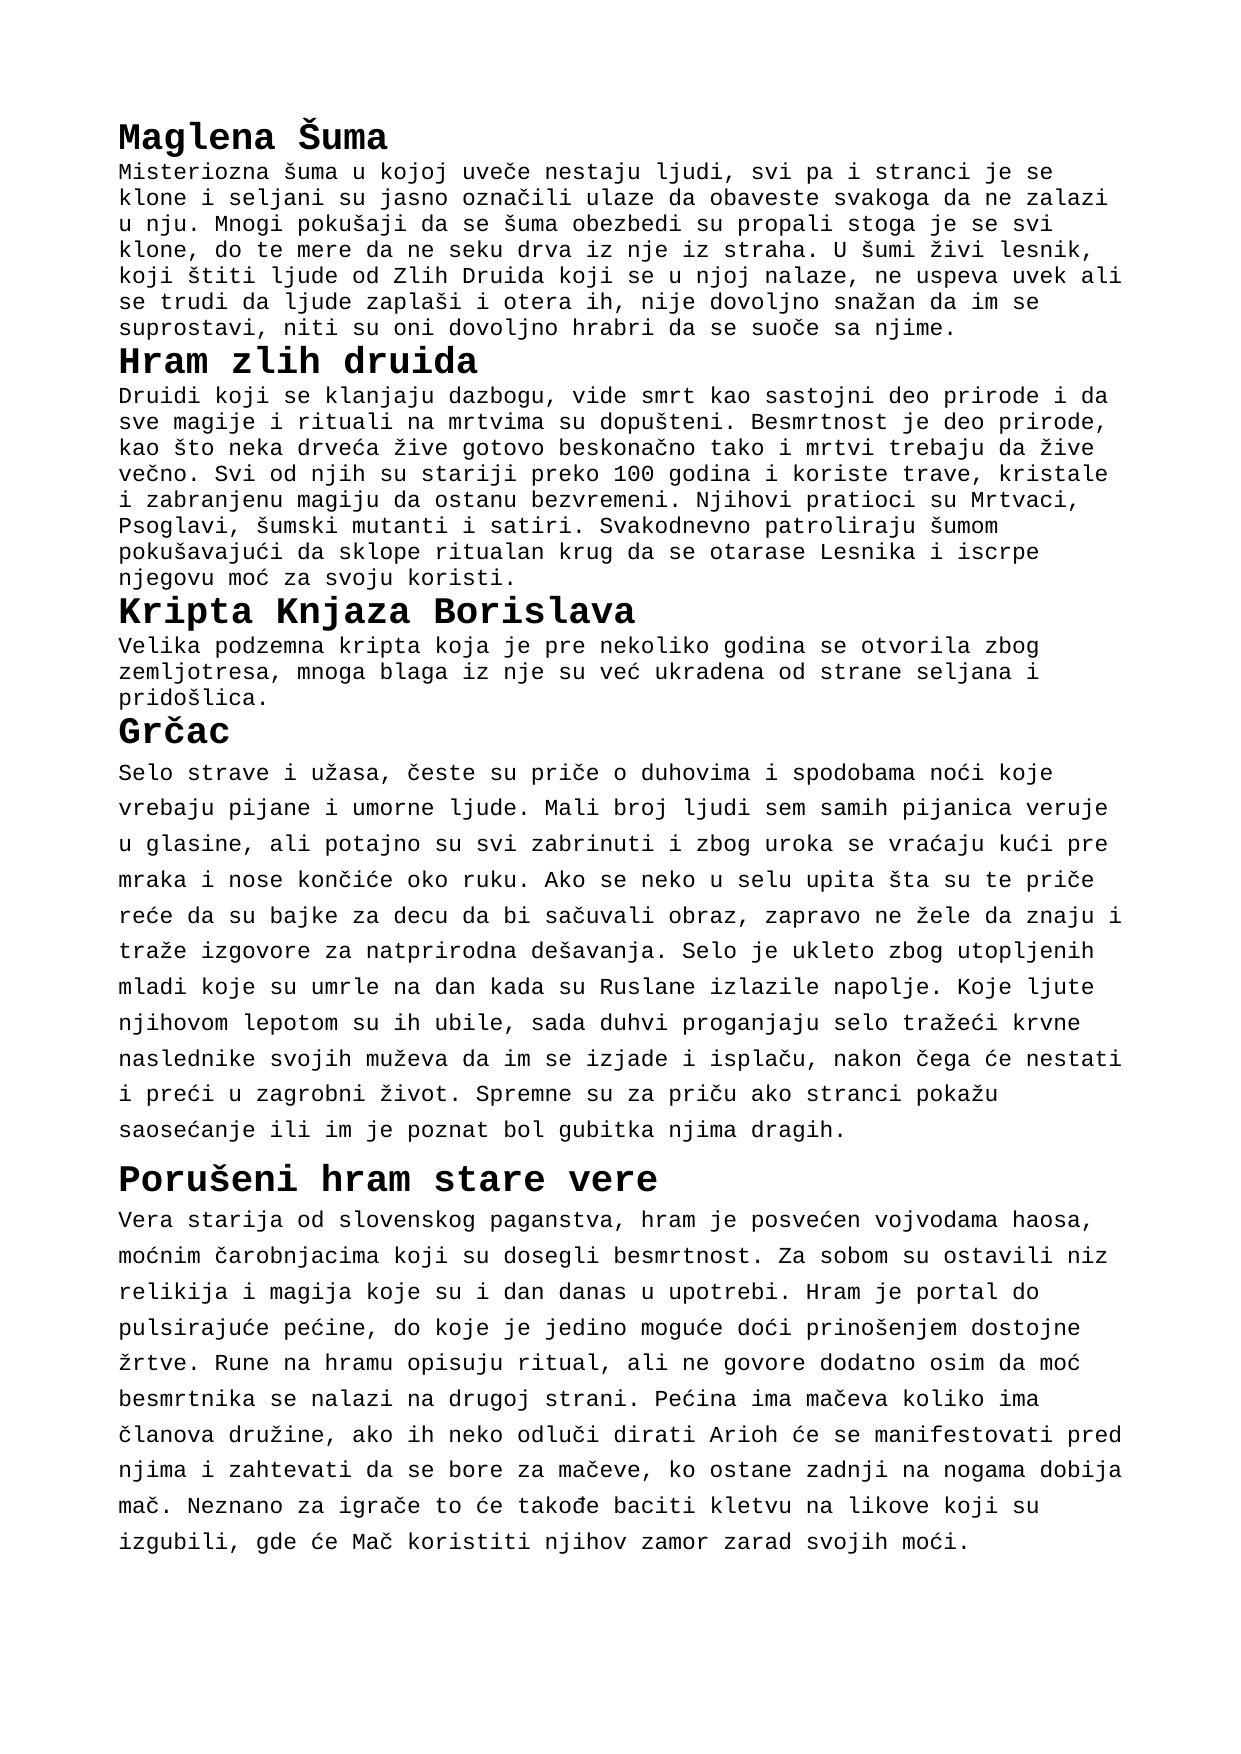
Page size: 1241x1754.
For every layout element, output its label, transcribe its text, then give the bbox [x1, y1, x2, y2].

subtitle Misteriozna šuma u kojoj uveče nestaju ljudi, svi pa i stranci je se klone i seljani su jasno označili ulaze da obaveste svakoga da ne zalazi u nju. Mnogi pokušaji da se šuma obezbedi su propali stoga je se svi klone, do te mere da ne seku drva iz nje iz straha. U šumi živi lesnik, koji štiti ljude od Zlih Druida koji se u njoj nalaze, ne uspeva uvek ali se trudi da ljude zaplaši i otera ih, nije dovoljno snažan da im se suprostavi, niti su oni dovoljno hrabri da se suoče sa njime. [118, 161, 1122, 342]
subtitle Hram zlih druida [118, 342, 1122, 385]
subtitle Velika podzemna kripta koja je pre nekoliko godina se otvorila zbog zemljotresa, mnoga blaga iz nje su već ukradena od strane seljana i pridošlica. [118, 635, 1122, 712]
text Vera starija od slovenskog paganstva, hram je posvećen vojvodama haosa, moćnim čarobnjacima koji su dosegli besmrtnost. Za sobom su ostavili niz relikija i magija koje su i dan danas u upotrebi. Hram je portal do pulsirajuće pećine, do koje je jedino moguće doći prinošenjem dostojne žrtve. Rune na hramu opisuju ritual, ali ne govore dodatno osim da moć besmrtnika se nalazi na drugoj strani. Pećina ima mačeva koliko ima članova družine, ako ih neko odluči dirati Arioh će se manifestovati pred njima i zahtevati da se bore za mačeve, ko ostane zadnji na nogama dobija mač. Neznano za igrače to će takođe baciti kletvu na likove koji su izgubili, gde će Mač koristiti njihov zamor zarad svojih moći. [118, 1209, 1122, 1556]
subtitle Porušeni hram stare vere [118, 1160, 1122, 1203]
subtitle Kripta Knjaza Borislava [118, 592, 1122, 635]
subtitle Grčac [118, 712, 1122, 755]
text Selo strave i užasa, česte su priče o duhovima i spodobama noći koje vrebaju pijane i umorne ljude. Mali broj ljudi sem samih pijanica veruje u glasine, ali potajno su svi zabrinuti i zbog uroka se vraćaju kući pre mraka i nose končiće oko ruku. Ako se neko u selu upita šta su te priče reće da su bajke za decu da bi sačuvali obraz, zapravo ne žele da znaju i traže izgovore za natprirodna dešavanja. Selo je ukleto zbog utopljenih mladi koje su umrle na dan kada su Ruslane izlazile napolje. Koje ljute njihovom lepotom su ih ubile, sada duhvi proganjaju selo tražeći krvne naslednike svojih muževa da im se izjade i isplaču, nakon čega će nestati i preći u zagrobni život. Spremne su za priču ako stranci pokažu saosećanje ili im je poznat bol gubitka njima dragih. [118, 761, 1122, 1144]
subtitle Maglena Šuma [118, 118, 1122, 161]
subtitle Druidi koji se klanjaju dazbogu, vide smrt kao sastojni deo prirode i da sve magije i rituali na mrtvima su dopušteni. Besmrtnost je deo prirode, kao što neka drveća žive gotovo beskonačno tako i mrtvi trebaju da žive večno. Svi od njih su stariji preko 100 godina i koriste trave, kristale i zabranjenu magiju da ostanu bezvremeni. Njihovi pratioci su Mrtvaci, Psoglavi, šumski mutanti i satiri. Svakodnevno patroliraju šumom pokušavajući da sklope ritualan krug da se otarase Lesnika i iscrpe njegovu moć za svoju koristi. [118, 385, 1122, 592]
